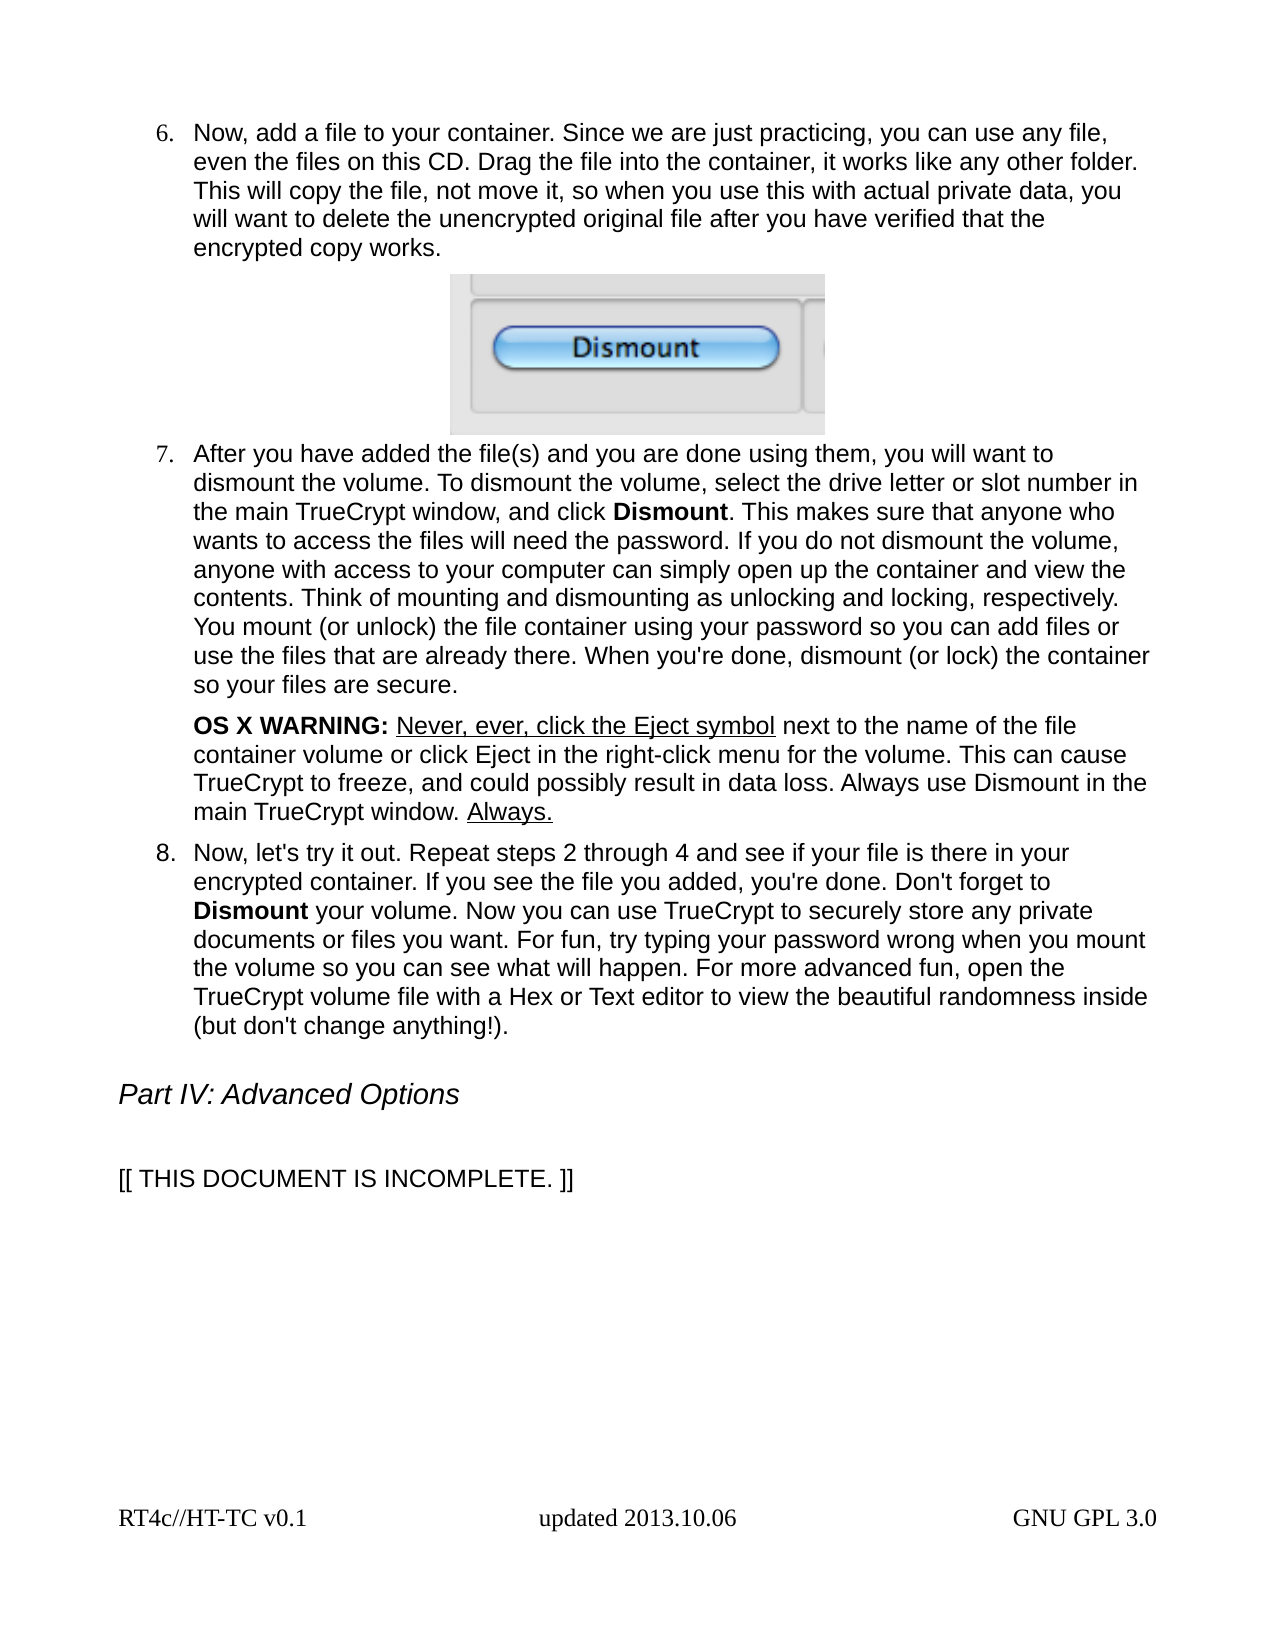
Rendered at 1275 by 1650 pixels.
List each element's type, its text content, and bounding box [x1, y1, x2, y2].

picture [450, 274, 825, 435]
text [[ THIS DOCUMENT IS INCOMPLETE. ]] [118, 1164, 1157, 1193]
list Now, let's try it out. Repeat steps 2 through 4 and see if your file is there in your encrypted container. If you see the file you added, you're done. Don't forget to Dismount your volume. Now you can use TrueCrypt to securely store any private documents or files you want. For fun, try typing your password wrong when you mount the volume so you can see what will happen. For more advanced fun, open the TrueCrypt volume file with a Hex or Text editor to view the beautiful randomness inside (but don't change anything!). [156, 838, 1157, 1039]
list Now, add a file to your container. Since we are just practicing, you can use any file, even the files on this CD. Drag the file into the container, it works like any other folder. This will copy the file, not move it, so when you use this with actual private data, you will want to delete the unencrypted original file after you have verified that the encrypted copy works. [156, 118, 1157, 262]
subtitle Part IV: Advanced Options [118, 1077, 1157, 1111]
list OS X WARNING: Never, ever, click the Eject symbol next to the name of the file container volume or click Eject in the right-click menu for the volume. This can cause TrueCrypt to freeze, and could possibly result in data loss. Always use Dismount in the main TrueCrypt window. Always. [156, 711, 1157, 826]
list After you have added the file(s) and you are done using them, you will want to dismount the volume. To dismount the volume, select the drive letter or slot number in the main TrueCrypt window, and click Dismount. This makes sure that anyone who wants to access the files will need the password. If you do not dismount the volume, anyone with access to your computer can simply open up the container and view the contents. Think of mounting and dismounting as unlocking and locking, respectively. You mount (or unlock) the file container using your password so you can add files or use the files that are already there. When you're done, dismount (or lock) the container so your files are secure. [156, 439, 1157, 698]
